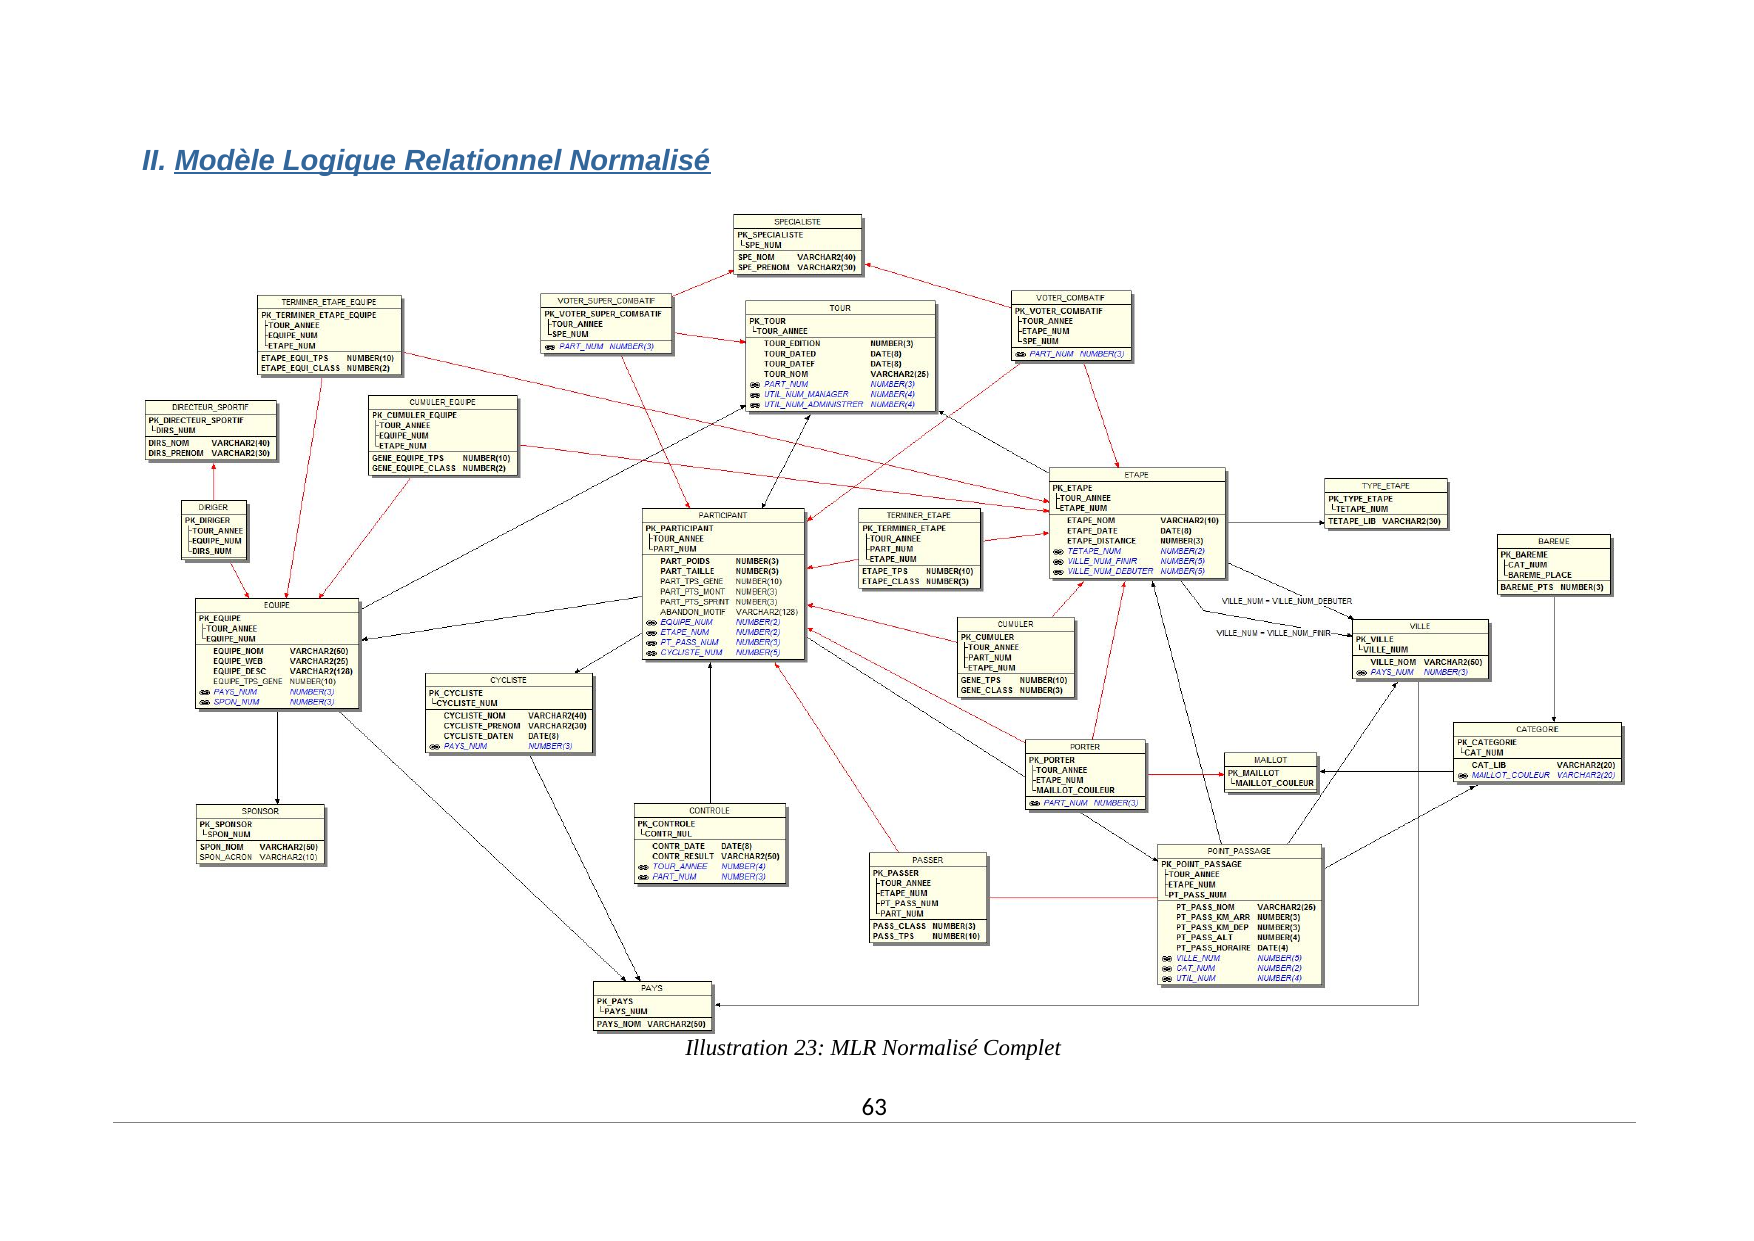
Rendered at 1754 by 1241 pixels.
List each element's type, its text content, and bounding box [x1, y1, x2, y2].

picture [123, 198, 1626, 1035]
text Illustration 23: MLR Normalisé Complet [123, 1035, 1625, 1061]
subtitle Modèle Logique Relationnel Normalisé [142, 143, 1636, 176]
